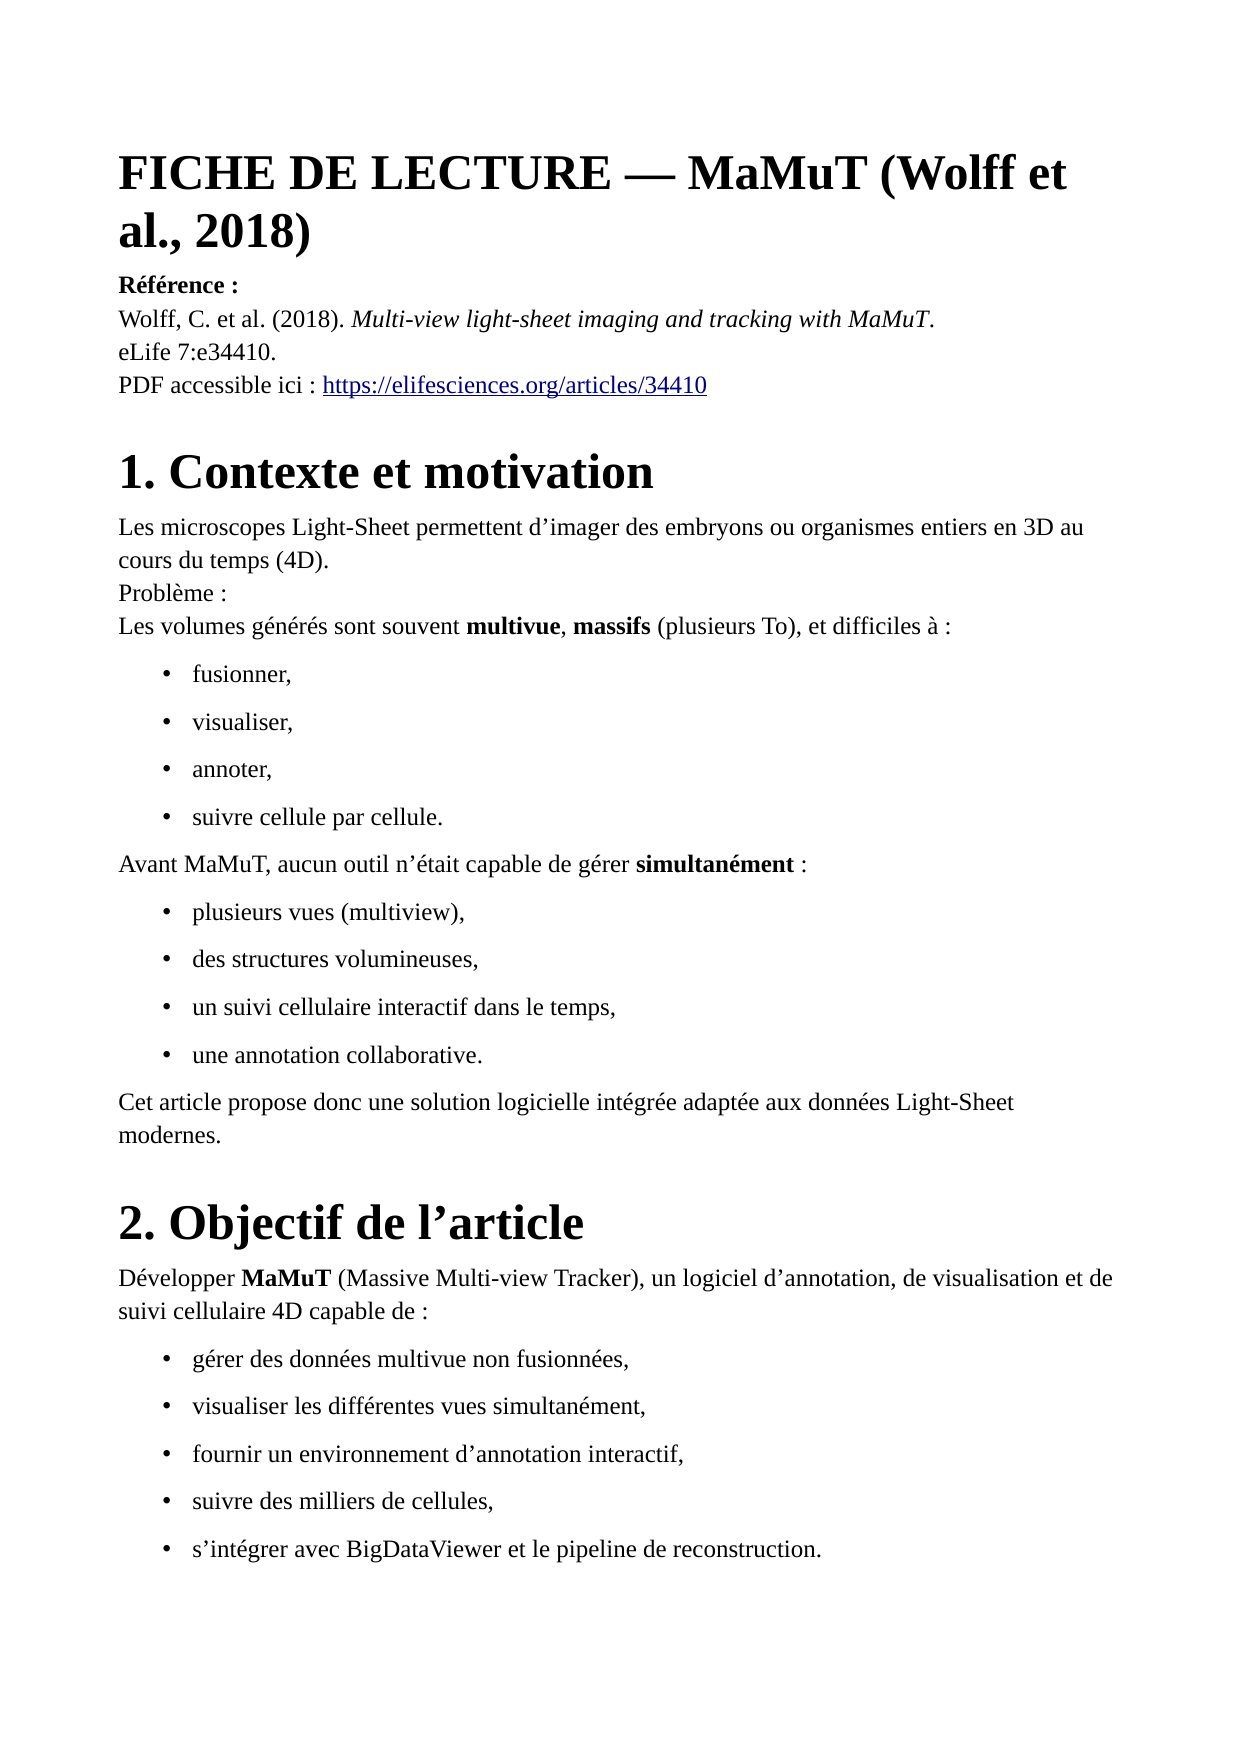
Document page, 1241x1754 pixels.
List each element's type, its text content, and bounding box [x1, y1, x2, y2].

list s’intégrer avec BigDataViewer et le pipeline de reconstruction. [162, 1534, 1122, 1563]
list annoter, [162, 754, 1122, 783]
list des structures volumineuses, [162, 944, 1122, 973]
list plusieurs vues (multiview), [162, 897, 1122, 926]
list suivre des milliers de cellules, [162, 1486, 1122, 1515]
subtitle 1. Contexte et motivation [118, 442, 1122, 500]
text Référence : Wolff, C. et al. (2018). Multi-view light-sheet imaging and tracking with MaMuT. eLife 7:e34410. PDF accessible ici : https://elifesciences.org/articles/34410 [118, 271, 1122, 398]
list fournir un environnement d’annotation interactif, [162, 1439, 1122, 1468]
list gérer des données multivue non fusionnées, [162, 1344, 1122, 1372]
list visualiser, [162, 707, 1122, 735]
text Avant MaMuT, aucun outil n’était capable de gérer simultanément : [118, 849, 1122, 878]
list suivre cellule par cellule. [162, 802, 1122, 831]
subtitle FICHE DE LECTURE — MaMuT (Wolff et al., 2018) [118, 143, 1122, 258]
list visualiser les différentes vues simultanément, [162, 1391, 1122, 1420]
text Cet article propose donc une solution logicielle intégrée adaptée aux données Light-Sheet modernes. [118, 1087, 1122, 1149]
subtitle 2. Objectif de l’article [118, 1193, 1122, 1251]
text Les microscopes Light-Sheet permettent d’imager des embryons ou organismes entiers en 3D au cours du temps (4D). Problème : Les volumes générés sont souvent multivue, massifs (plusieurs To), et difficiles à : [118, 512, 1122, 640]
list une annotation collaborative. [162, 1040, 1122, 1068]
list fusionner, [162, 659, 1122, 688]
list un suivi cellulaire interactif dans le temps, [162, 992, 1122, 1021]
text Développer MaMuT (Massive Multi-view Tracker), un logiciel d’annotation, de visualisation et de suivi cellulaire 4D capable de : [118, 1263, 1122, 1325]
